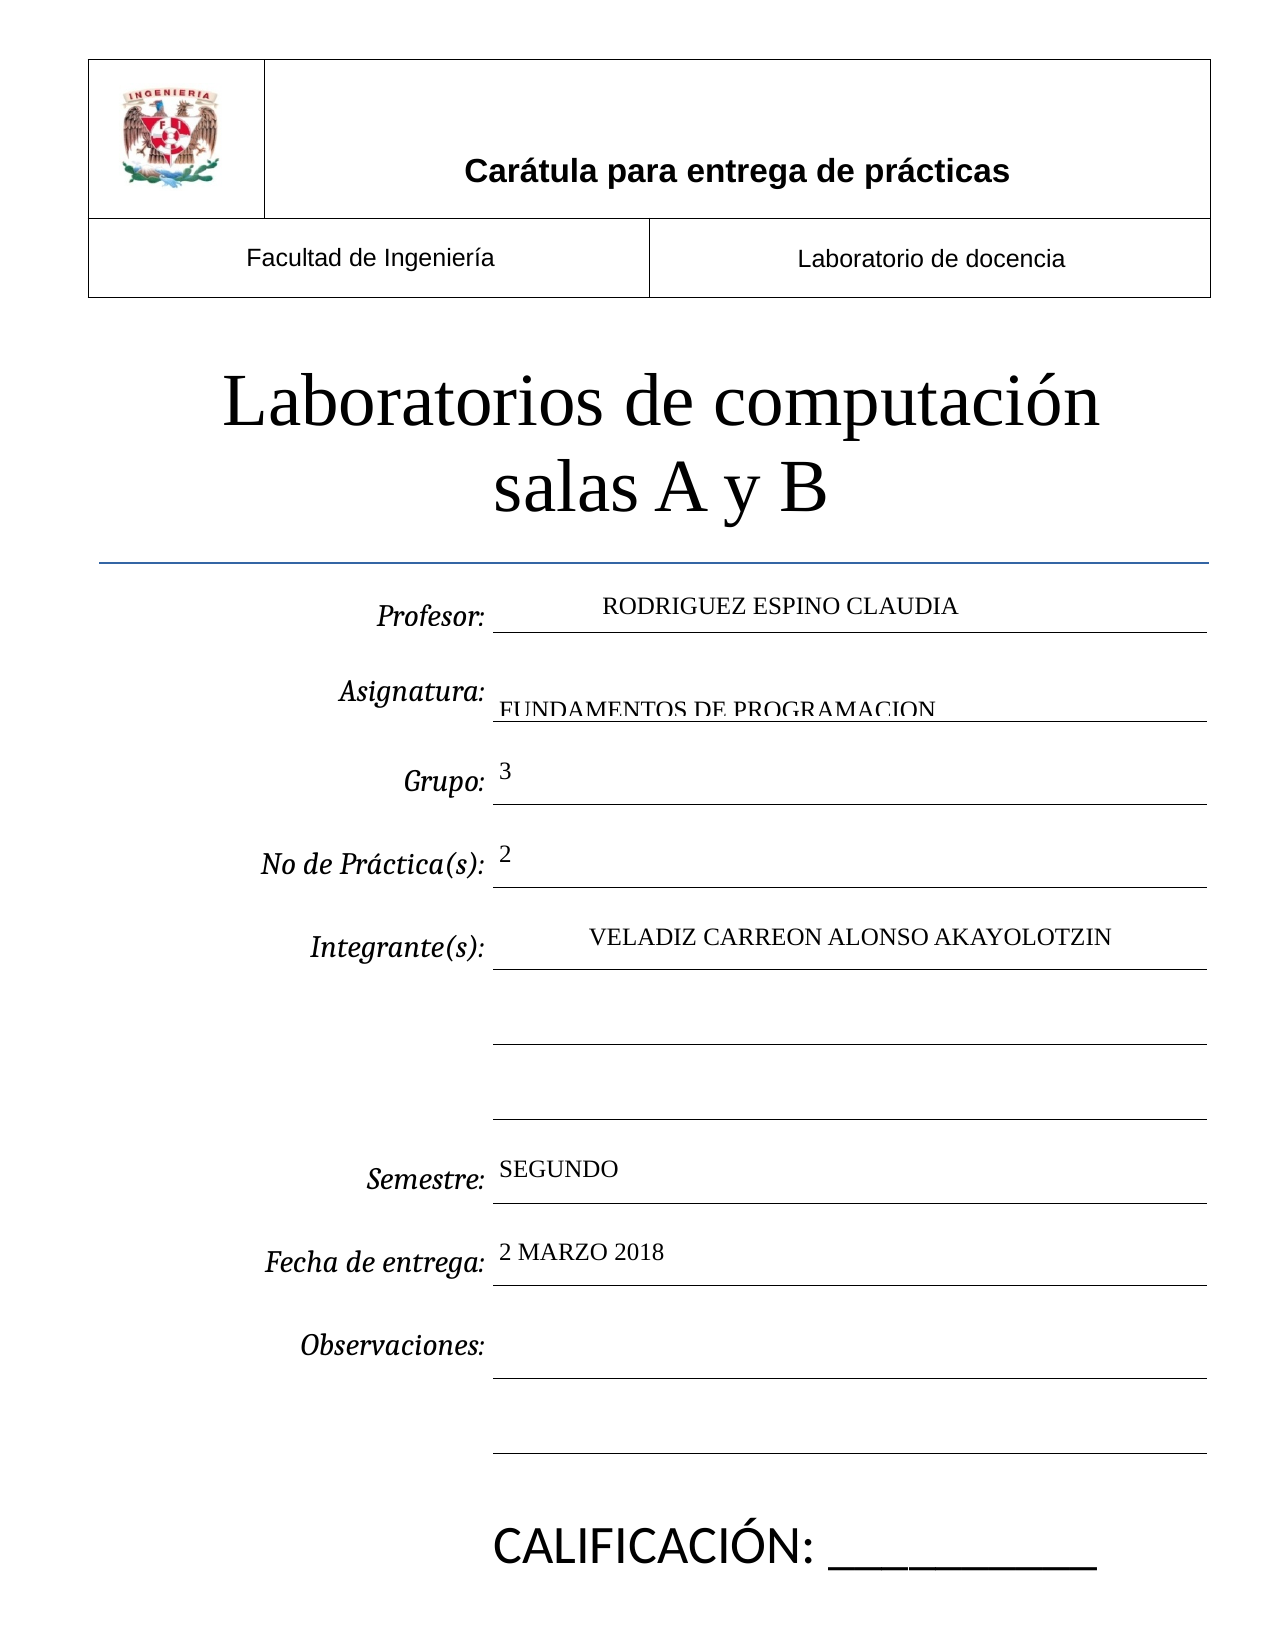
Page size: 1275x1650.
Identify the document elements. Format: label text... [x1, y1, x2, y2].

table_header [89, 60, 264, 217]
table_cell FUNDAMENTOS DE PROGRAMACION [493, 633, 1207, 721]
table_cell Facultad de Ingeniería [89, 219, 649, 297]
table_cell VELADIZ CARREON ALONSO AKAYOLOTZIN [493, 888, 1207, 969]
table_cell [493, 970, 1207, 1044]
table_cell [118, 969, 493, 1044]
table_cell [493, 1379, 1207, 1453]
table_cell Laboratorio de docencia [650, 219, 1210, 297]
table_cell Grupo: [118, 721, 493, 804]
table_cell Fecha de entrega: [118, 1203, 493, 1285]
text salas A y B [118, 441, 1205, 528]
table_cell SEGUNDO [493, 1120, 1207, 1202]
table_cell Semestre: [118, 1119, 493, 1202]
text Laboratorios de computación [118, 355, 1205, 441]
table_header RODRIGUEZ ESPINO CLAUDIA [493, 564, 1207, 631]
table_cell [493, 1045, 1207, 1119]
table_header Carátula para entrega de prácticas [265, 60, 1210, 217]
table_header [493, 556, 1207, 562]
table_cell No de Práctica(s): [118, 804, 493, 887]
text CALIFICACIÓN: __________ [118, 1511, 1205, 1577]
table_cell [118, 1378, 493, 1453]
table_cell 3 [493, 722, 1207, 804]
table_cell Integrante(s): [118, 887, 493, 969]
table_cell [118, 1044, 493, 1119]
table_cell 2 [493, 805, 1207, 887]
table_cell Asignatura: [118, 631, 493, 721]
table_header [118, 556, 493, 562]
table_header Profesor: [118, 564, 493, 631]
table_cell Observaciones: [118, 1285, 493, 1378]
table_cell [493, 1286, 1207, 1378]
table_cell 2 MARZO 2018 [493, 1204, 1207, 1285]
